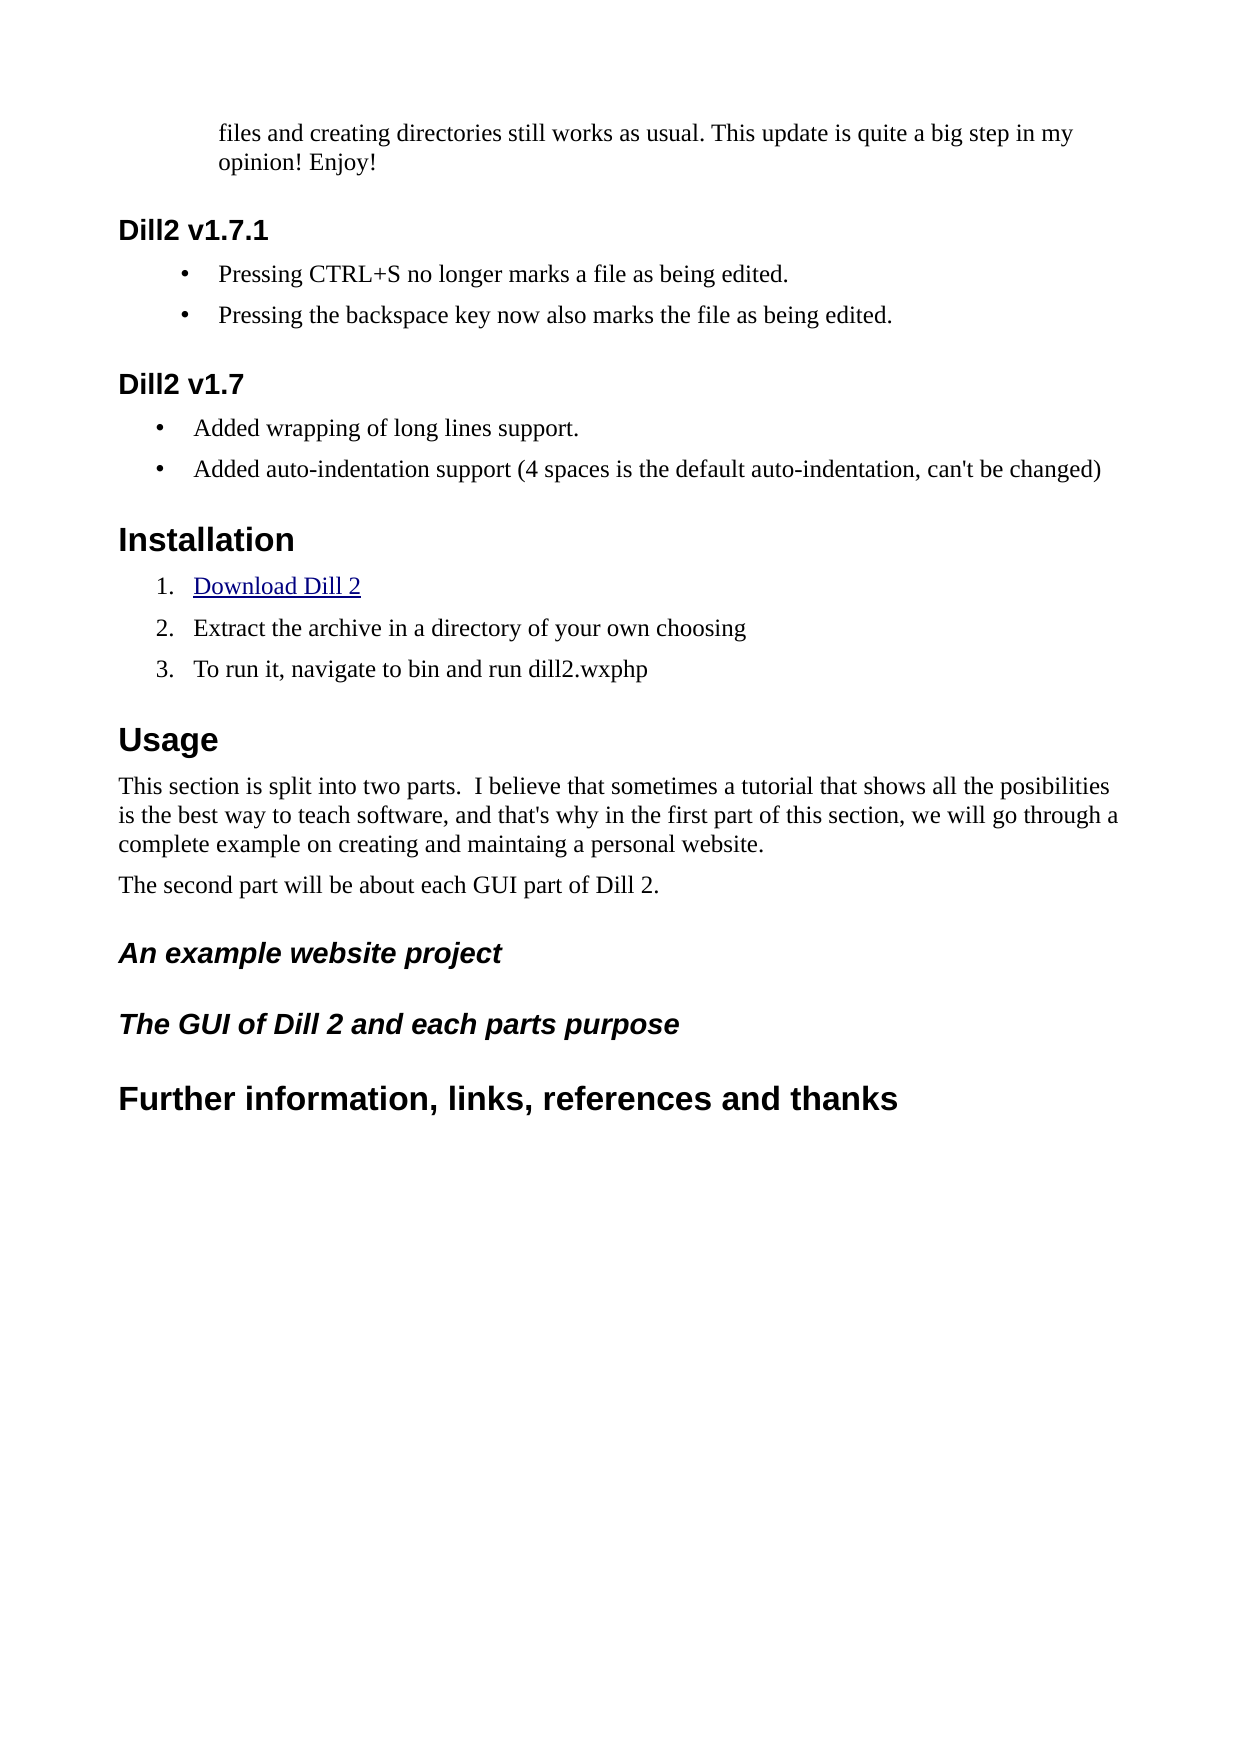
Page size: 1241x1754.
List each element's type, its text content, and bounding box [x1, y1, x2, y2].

text The second part will be about each GUI part of Dill 2. [118, 870, 1122, 899]
list files and creating directories still works as usual. This update is quite a big step in my opinion! Enjoy! [181, 118, 1122, 176]
list Pressing the backspace key now also marks the file as being edited. [181, 300, 1122, 329]
subtitle An example website project [118, 936, 1122, 970]
text This section is split into two parts. I believe that sometimes a tutorial that shows all the posibilities is the best way to teach software, and that's why in the first part of this section, we will go through a complete example on creating and maintaing a personal website. [118, 771, 1122, 857]
subtitle Dill2 v1.7.1 [118, 213, 1122, 247]
list To run it, navigate to bin and run dill2.wxphp [156, 654, 1122, 683]
subtitle Dill2 v1.7 [118, 367, 1122, 400]
list Download Dill 2 [156, 571, 1122, 600]
list Added auto-indentation support (4 spaces is the default auto-indentation, can't be changed) [156, 454, 1122, 483]
subtitle Usage [118, 720, 1122, 759]
subtitle Installation [118, 520, 1122, 559]
list Pressing CTRL+S no longer marks a file as being edited. [181, 259, 1122, 288]
subtitle Further information, links, references and thanks [118, 1078, 1122, 1117]
list Added wrapping of long lines support. [156, 413, 1122, 441]
subtitle The GUI of Dill 2 and each parts purpose [118, 1007, 1122, 1041]
list Extract the archive in a directory of your own choosing [156, 613, 1122, 641]
